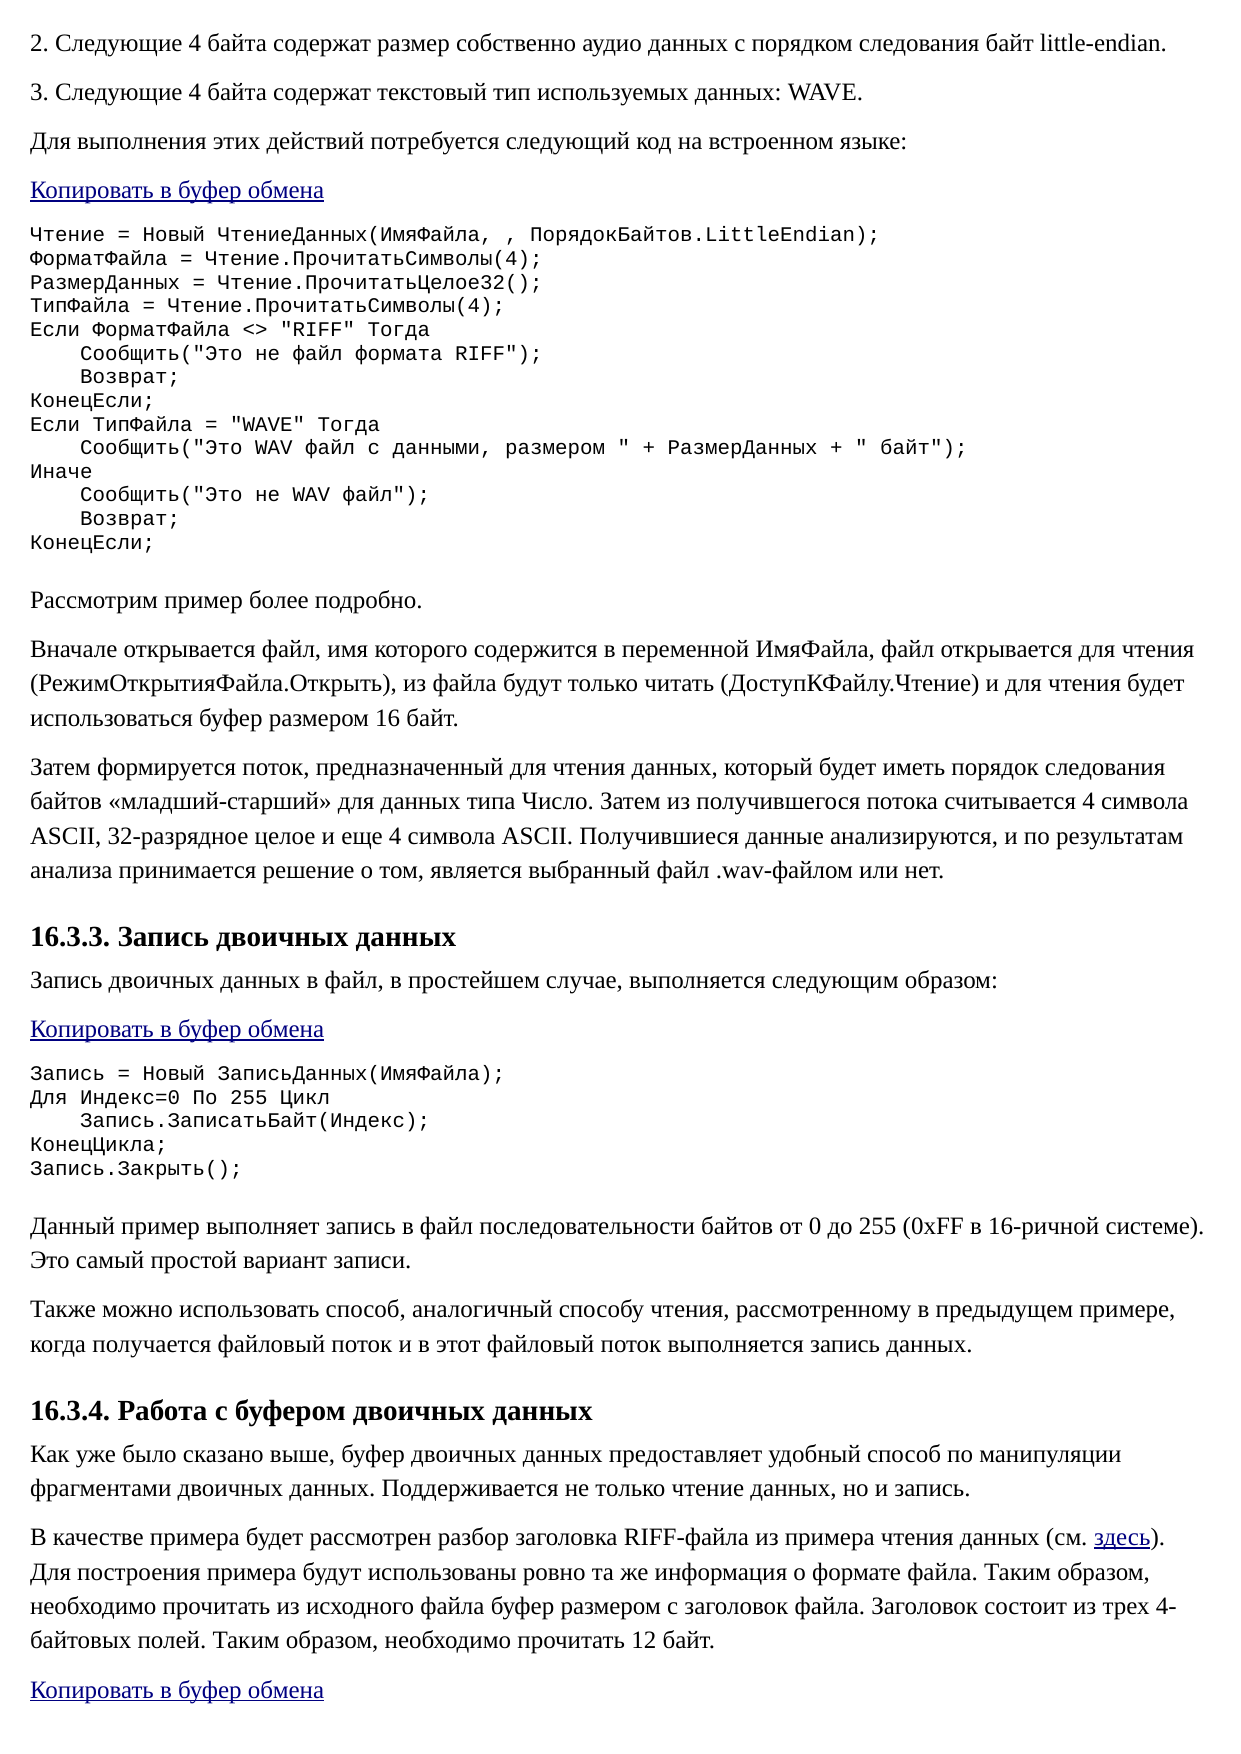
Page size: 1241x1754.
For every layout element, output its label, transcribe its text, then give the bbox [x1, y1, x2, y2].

text КонецЕсли; [30, 390, 1211, 413]
subtitle 16.3.3. Запись двоичных данных [30, 919, 1211, 953]
text Сообщить("Это не WAV файл"); [30, 484, 1211, 508]
text Вначале открывается файл, имя которого содержится в переменной ИмяФайла, файл открывается для чтения (РежимОткрытияФайла.Открыть), из файла будут только читать (ДоступКФайлу.Чтение) и для чтения будет использоваться буфер размером 16 байт. [30, 634, 1211, 732]
text Копировать в буфер обмена [30, 1675, 1211, 1703]
text Иначе [30, 461, 1211, 484]
text Если ТипФайла = "WAVE" Тогда [30, 413, 1211, 437]
text Сообщить("Это WAV файл с данными, размером " + РазмерДанных + " байт"); [30, 437, 1211, 461]
subtitle 16.3.4. Работа с буфером двоичных данных [30, 1393, 1211, 1426]
text Возврат; [30, 508, 1211, 532]
text 2. Следующие 4 байта содержат размер собственно аудио данных с порядком следования байт little-endian. [30, 28, 1211, 57]
text Также можно использовать способ, аналогичный способу чтения, рассмотренному в предыдущем примере, когда получается файловый поток и в этот файловый поток выполняется запись данных. [30, 1294, 1211, 1358]
text Запись = Новый ЗаписьДанных(ИмяФайла); [30, 1063, 1211, 1087]
text Чтение = Новый ЧтениеДанных(ИмяФайла, , ПорядокБайтов.LittleEndian); [30, 224, 1211, 248]
text Сообщить("Это не файл формата RIFF"); [30, 343, 1211, 366]
text КонецЕсли; [30, 532, 1211, 555]
text Затем формируется поток, предназначенный для чтения данных, который будет иметь порядок следования байтов «младший-старший» для данных типа Число. Затем из получившегося потока считывается 4 символа ASCII, 32-разрядное целое и еще 4 символа ASCII. Получившиеся данные анализируются, и по результатам анализа принимается решение о том, является выбранный файл .wav-файлом или нет. [30, 752, 1211, 884]
text Если ФорматФайла <> "RIFF" Тогда [30, 319, 1211, 343]
text Копировать в буфер обмена [30, 1014, 1211, 1043]
text Запись.Закрыть(); [30, 1158, 1211, 1181]
text ФорматФайла = Чтение.ПрочитатьСимволы(4); [30, 248, 1211, 272]
text Возврат; [30, 366, 1211, 390]
text Как уже было сказано выше, буфер двоичных данных предоставляет удобный способ по манипуляции фрагментами двоичных данных. Поддерживается не только чтение данных, но и запись. [30, 1439, 1211, 1502]
text КонецЦикла; [30, 1134, 1211, 1158]
text В качестве примера будет рассмотрен разбор заголовка RIFF-файла из примера чтения данных (см. здесь). Для построения примера будут использованы ровно та же информация о формате файла. Таким образом, необходимо прочитать из исходного файла буфер размером с заголовок файла. Заголовок состоит из трех 4-байтовых полей. Таким образом, необходимо прочитать 12 байт. [30, 1522, 1211, 1654]
text Рассмотрим пример более подробно. [30, 585, 1211, 614]
text Запись двоичных данных в файл, в простейшем случае, выполняется следующим образом: [30, 965, 1211, 994]
text ТипФайла = Чтение.ПрочитатьСимволы(4); [30, 295, 1211, 319]
text Данный пример выполняет запись в файл последовательности байтов от 0 до 255 (0xFF в 16-ричной системе). Это самый простой вариант записи. [30, 1211, 1211, 1274]
text Для выполнения этих действий потребуется следующий код на встроенном языке: [30, 126, 1211, 155]
text Для Индекс=0 По 255 Цикл [30, 1087, 1211, 1111]
text РазмерДанных = Чтение.ПрочитатьЦелое32(); [30, 272, 1211, 295]
text Запись.ЗаписатьБайт(Индекс); [30, 1111, 1211, 1134]
text 3. Следующие 4 байта содержат текстовый тип используемых данных: WAVE. [30, 77, 1211, 106]
text Копировать в буфер обмена [30, 175, 1211, 204]
